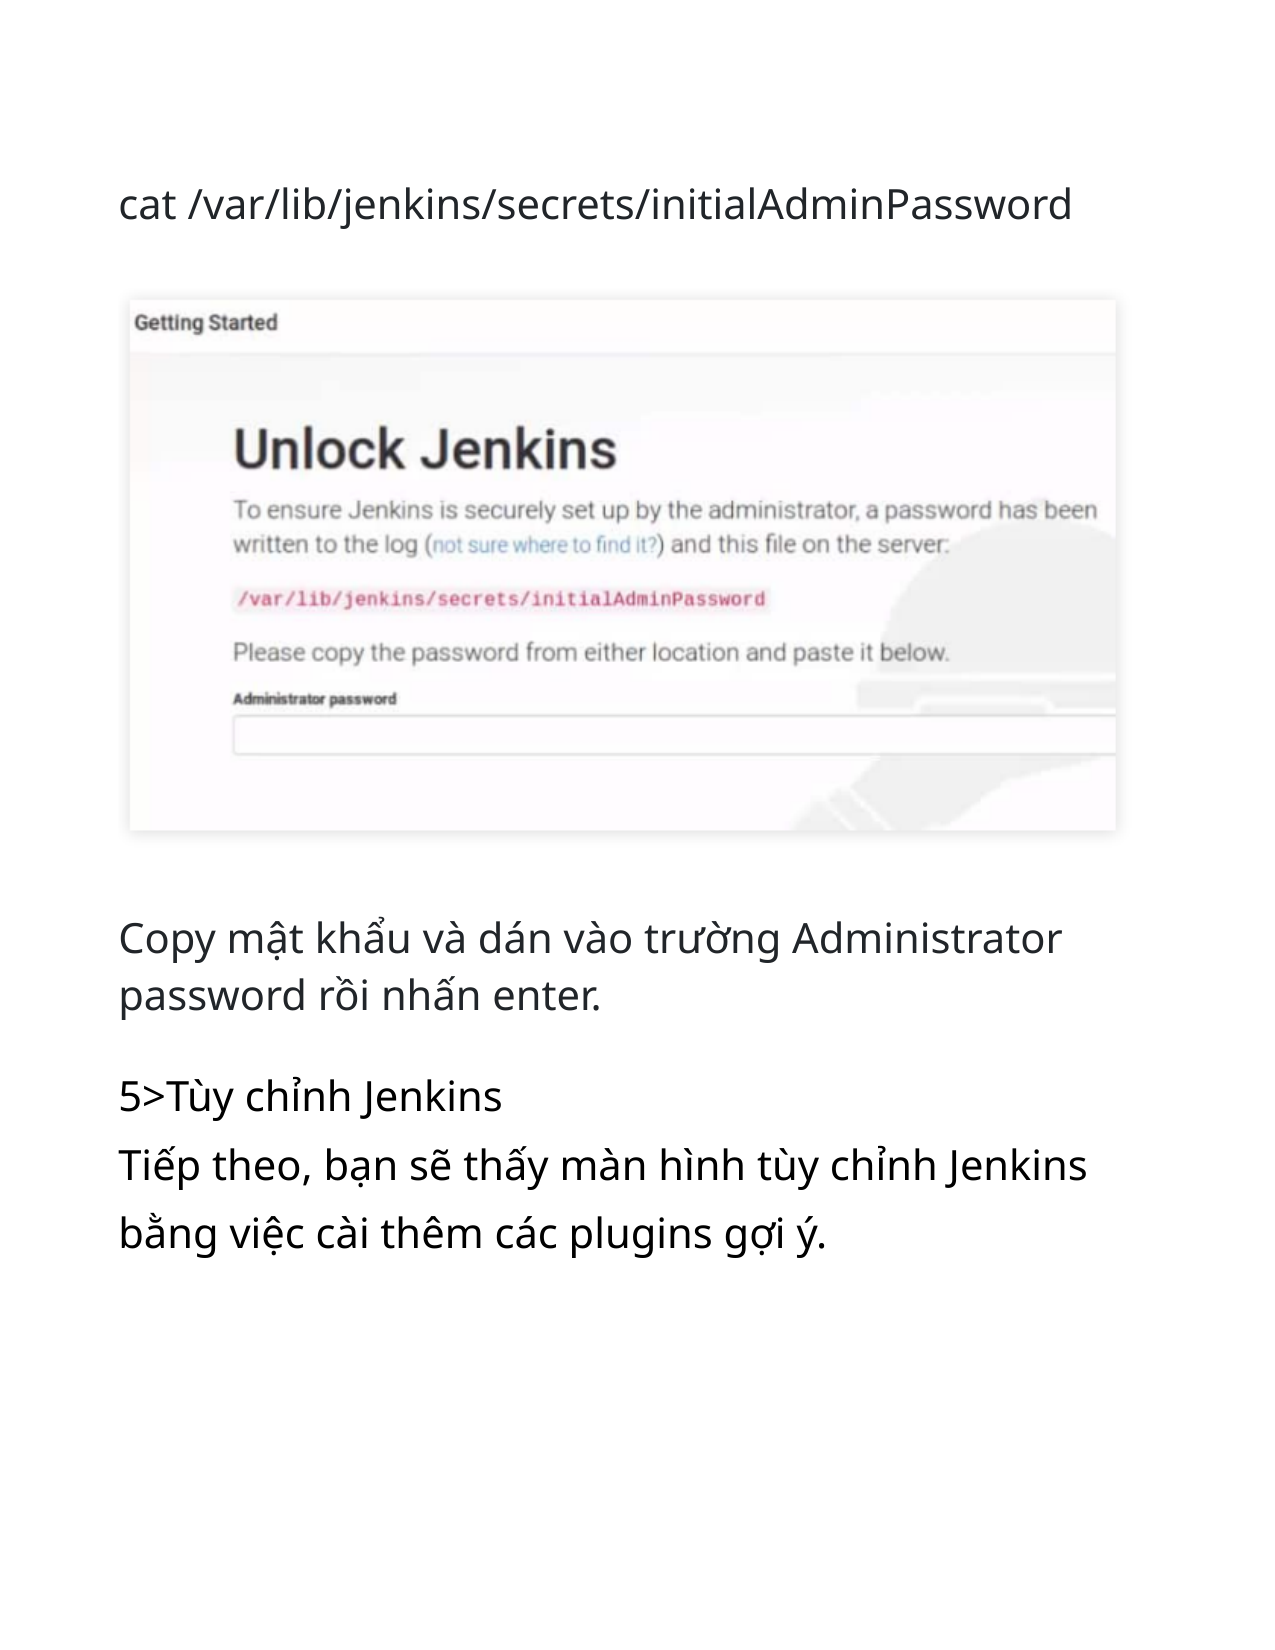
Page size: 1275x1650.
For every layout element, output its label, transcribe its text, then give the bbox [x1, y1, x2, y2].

text Tiếp theo, bạn sẽ thấy màn hình tùy chỉnh Jenkins bằng việc cài thêm các plugins gợi ý. [118, 1136, 1157, 1261]
text cat /var/lib/jenkins/secrets/initialAdminPassword [118, 175, 1157, 232]
text Copy mật khẩu và dán vào trường Administrator password rồi nhấn enter. [118, 908, 1157, 1022]
picture [118, 288, 1157, 852]
subtitle 5>Tùy chỉnh Jenkins [118, 1066, 1157, 1123]
